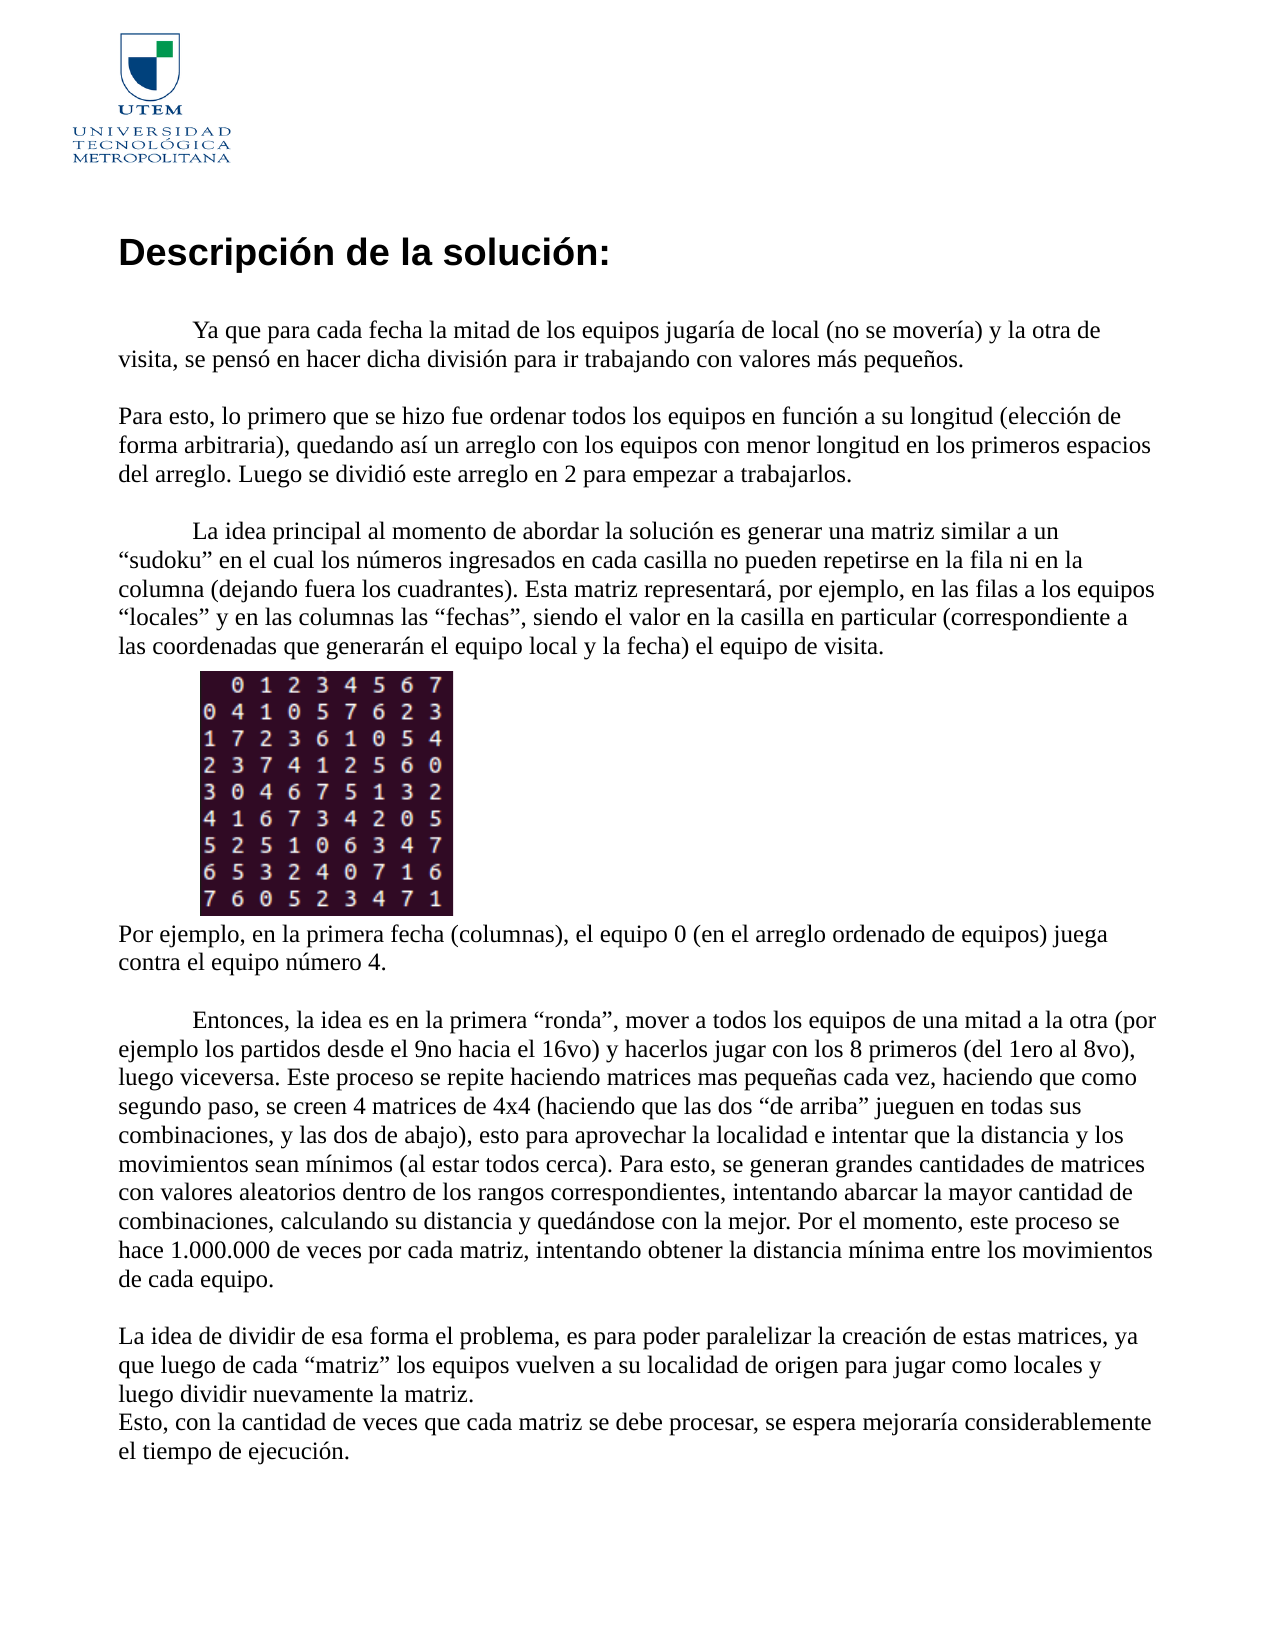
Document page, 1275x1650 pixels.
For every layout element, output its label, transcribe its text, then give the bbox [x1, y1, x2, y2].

picture [200, 671, 454, 916]
text Por ejemplo, en la primera fecha (columnas), el equipo 0 (en el arreglo ordenado de equipos) juega contra el equipo número 4. Entonces, la idea es en la primera “ronda”, mover a todos los equipos de una mitad a la otra (por ejemplo los partidos desde el 9no hacia el 16vo) y hacerlos jugar con los 8 primeros (del 1ero al 8vo), luego viceversa. Este proceso se repite haciendo matrices mas pequeñas cada vez, haciendo que como segundo paso, se creen 4 matrices de 4x4 (haciendo que las dos “de arriba” jueguen en todas sus combinaciones, y las dos de abajo), esto para aprovechar la localidad e intentar que la distancia y los movimientos sean mínimos (al estar todos cerca). Para esto, se generan grandes cantidades de matrices con valores aleatorios dentro de los rangos correspondientes, intentando abarcar la mayor cantidad de combinaciones, calculando su distancia y quedándose con la mejor. Por el momento, este proceso se hace 1.000.000 de veces por cada matriz, intentando obtener la distancia mínima entre los movimientos de cada equipo. La idea de dividir de esa forma el problema, es para poder paralelizar la creación de estas matrices, ya que luego de cada “matriz” los equipos vuelven a su localidad de origen para jugar como locales y luego dividir nuevamente la matriz. [118, 919, 1157, 1407]
subtitle Descripción de la solución: [118, 230, 1157, 274]
text Esto, con la cantidad de veces que cada matriz se debe procesar, se espera mejoraría considerablemente el tiempo de ejecución. [118, 1407, 1157, 1465]
text Ya que para cada fecha la mitad de los equipos jugaría de local (no se movería) y la otra de visita, se pensó en hacer dicha división para ir trabajando con valores más pequeños. Para esto, lo primero que se hizo fue ordenar todos los equipos en función a su longitud (elección de forma arbitraria), quedando así un arreglo con los equipos con menor longitud en los primeros espacios del arreglo. Luego se dividió este arreglo en 2 para empezar a trabajarlos. La idea principal al momento de abordar la solución es generar una matriz similar a un “sudoku” en el cual los números ingresados en cada casilla no pueden repetirse en la fila ni en la columna (dejando fuera los cuadrantes). Esta matriz representará, por ejemplo, en las filas a los equipos “locales” y en las columnas las “fechas”, siendo el valor en la casilla en particular (correspondiente a las coordenadas que generarán el equipo local y la fecha) el equipo de visita. [118, 315, 1157, 660]
picture [72, 18, 232, 179]
